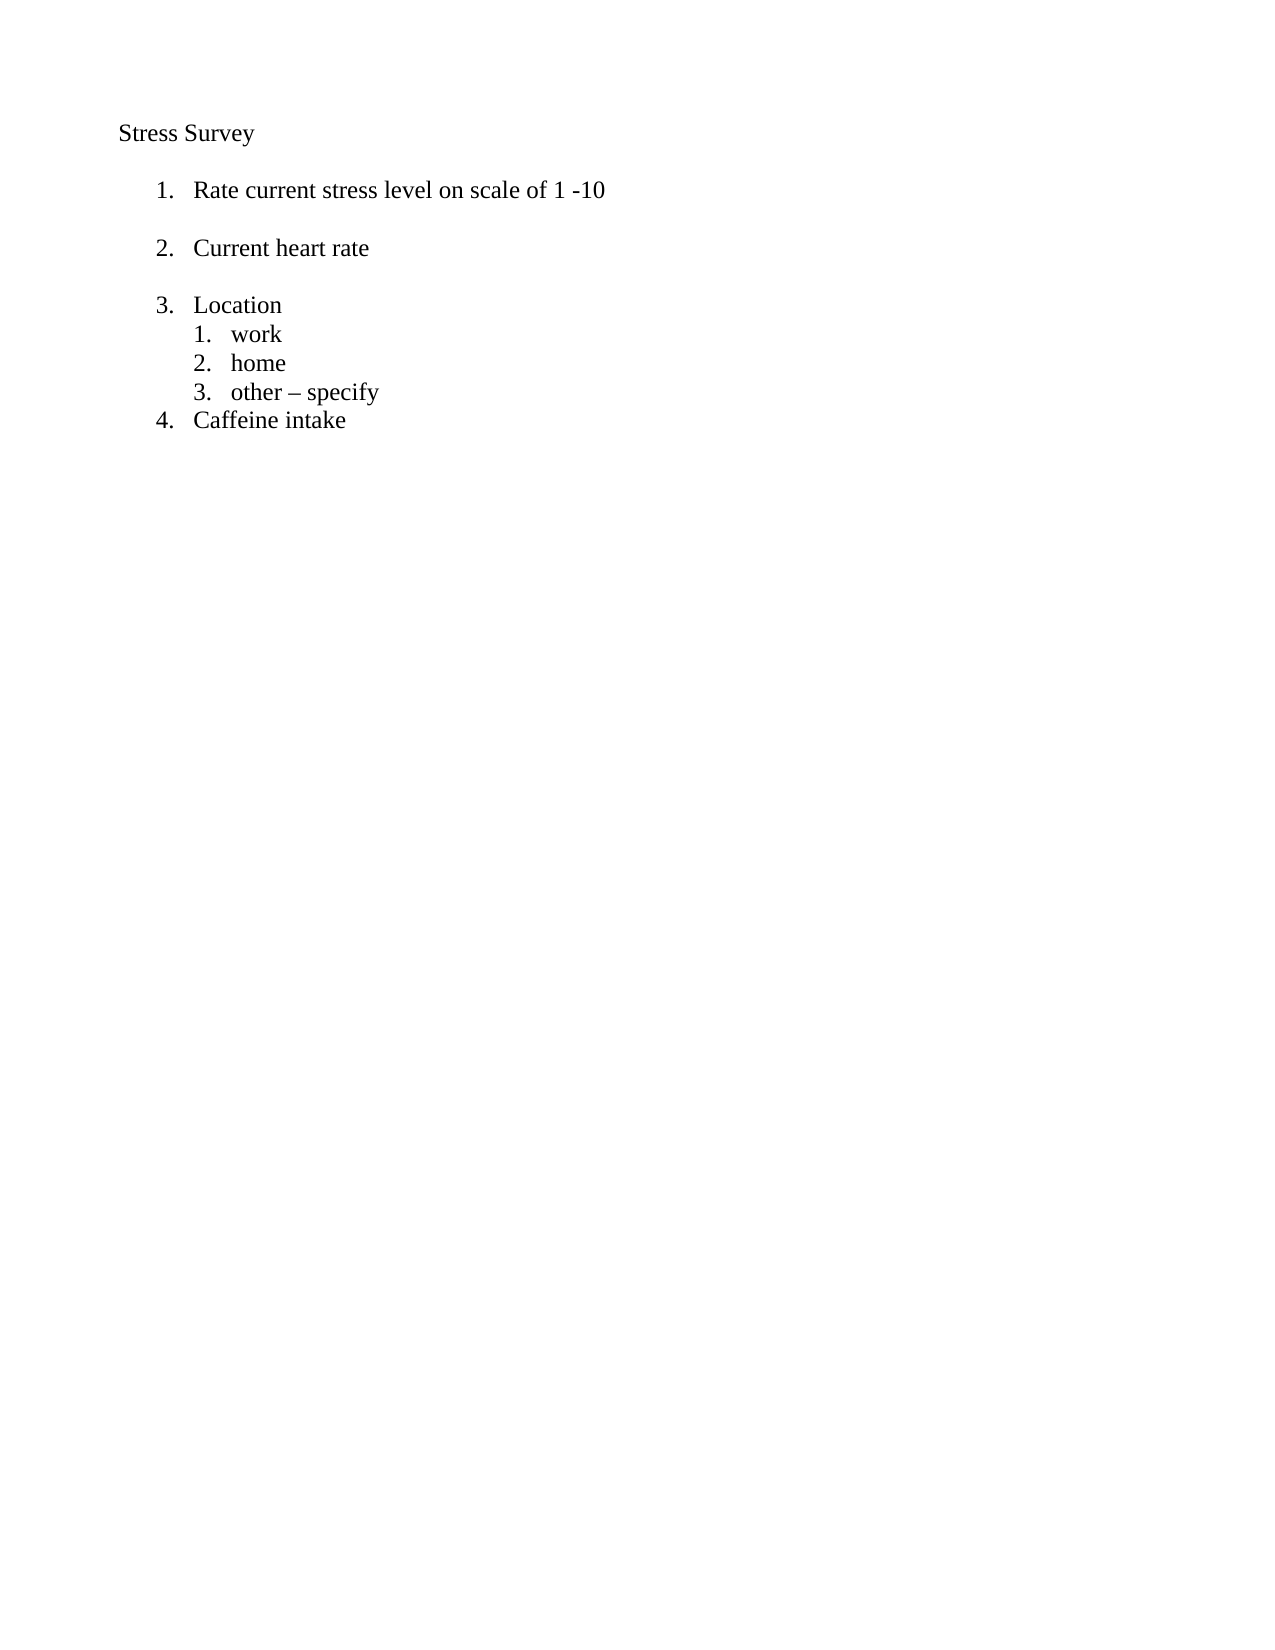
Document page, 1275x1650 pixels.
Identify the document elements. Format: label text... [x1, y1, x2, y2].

list other – specify [193, 377, 1157, 406]
list home [193, 348, 1157, 377]
list work [193, 319, 1157, 348]
list Caffeine intake [156, 406, 1157, 434]
list Location [156, 291, 1157, 319]
text Stress Survey [118, 118, 1157, 147]
list Rate current stress level on scale of 1 -10 [156, 176, 1157, 204]
list Current heart rate [156, 233, 1157, 262]
